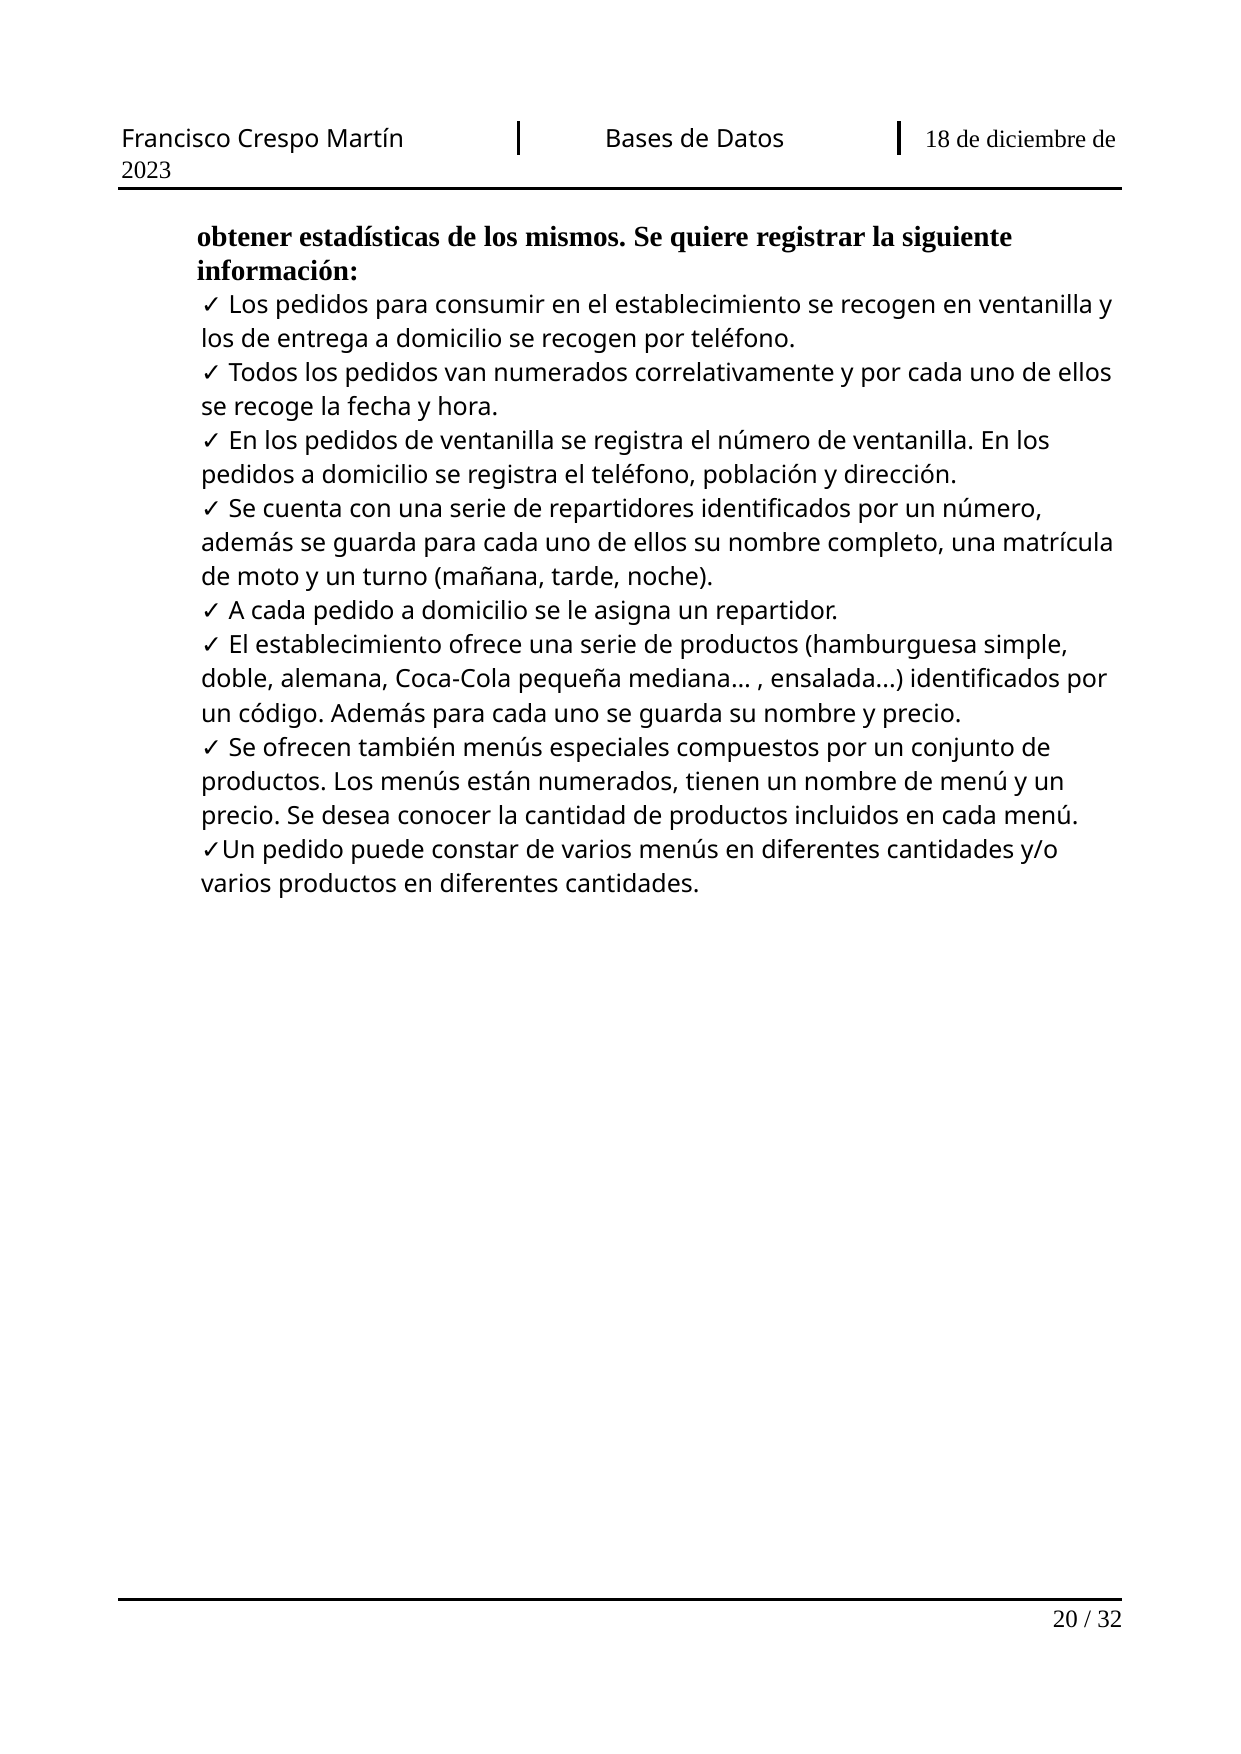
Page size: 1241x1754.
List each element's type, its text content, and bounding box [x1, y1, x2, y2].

subtitle ✓ A cada pedido a domicilio se le asigna un repartidor. [201, 593, 1122, 627]
subtitle obtener estadísticas de los mismos. Se quiere registrar la siguiente información: [155, 219, 1122, 286]
subtitle ✓ Se cuenta con una serie de repartidores identificados por un número, además se guarda para cada uno de ellos su nombre completo, una matrícula de moto y un turno (mañana, tarde, noche). [201, 491, 1122, 593]
subtitle ✓Un pedido puede constar de varios menús en diferentes cantidades y/o varios productos en diferentes cantidades. [201, 831, 1122, 899]
subtitle ✓ Los pedidos para consumir en el establecimiento se recogen en ventanilla y los de entrega a domicilio se recogen por teléfono. [201, 286, 1122, 354]
subtitle ✓ Todos los pedidos van numerados correlativamente y por cada uno de ellos se recoge la fecha y hora. [201, 354, 1122, 423]
subtitle ✓ Se ofrecen también menús especiales compuestos por un conjunto de productos. Los menús están numerados, tienen un nombre de menú y un precio. Se desea conocer la cantidad de productos incluidos en cada menú. [201, 729, 1122, 831]
subtitle ✓ El establecimiento ofrece una serie de productos (hamburguesa simple, doble, alemana, Coca-Cola pequeña mediana… , ensalada...) identificados por un código. Además para cada uno se guarda su nombre y precio. [201, 627, 1122, 729]
subtitle ✓ En los pedidos de ventanilla se registra el número de ventanilla. En los pedidos a domicilio se registra el teléfono, población y dirección. [201, 423, 1122, 491]
